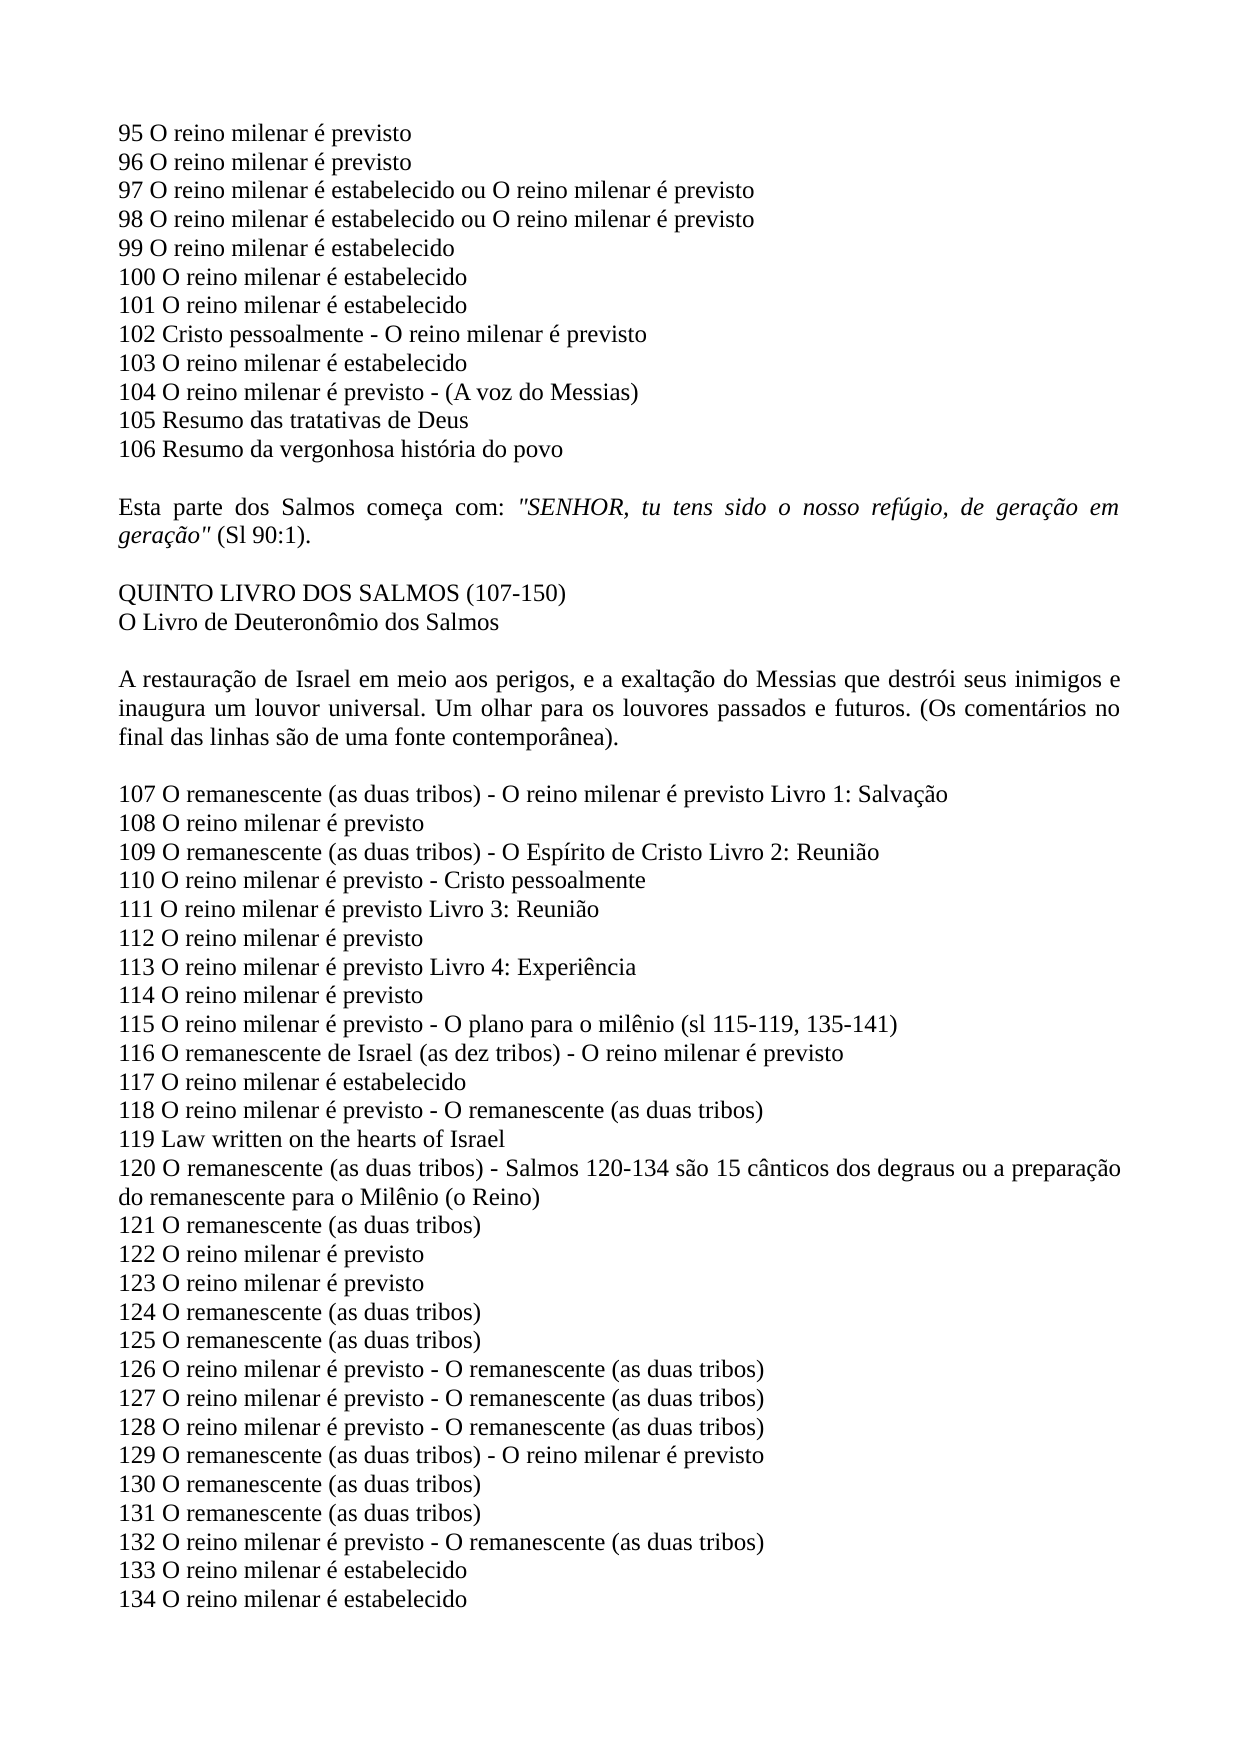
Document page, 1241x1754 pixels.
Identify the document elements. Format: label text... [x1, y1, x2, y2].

text 131 O remanescente (as duas tribos) [118, 1498, 1122, 1527]
text 102 Cristo pessoalmente - O reino milenar é previsto [118, 319, 1122, 348]
text 104 O reino milenar é previsto - (A voz do Messias) [118, 377, 1122, 406]
text 134 O reino milenar é estabelecido [118, 1584, 1122, 1613]
text 117 O reino milenar é estabelecido [118, 1067, 1122, 1096]
text 118 O reino milenar é previsto - O remanescente (as duas tribos) [118, 1096, 1122, 1124]
text 129 O remanescente (as duas tribos) - O reino milenar é previsto [118, 1441, 1122, 1469]
text 125 O remanescente (as duas tribos) [118, 1326, 1122, 1354]
text 97 O reino milenar é estabelecido ou O reino milenar é previsto [118, 176, 1122, 204]
text 133 O reino milenar é estabelecido [118, 1556, 1122, 1584]
text 124 O remanescente (as duas tribos) [118, 1297, 1122, 1326]
text QUINTO LIVRO DOS SALMOS (107-150) [118, 578, 1122, 607]
text 115 O reino milenar é previsto - O plano para o milênio (sl 115-119, 135-141) [118, 1009, 1122, 1038]
text 121 O remanescente (as duas tribos) [118, 1211, 1122, 1239]
text 123 O reino milenar é previsto [118, 1268, 1122, 1297]
text A restauração de Israel em meio aos perigos, e a exaltação do Messias que destrói seus inimigos e inaugura um louvor universal. Um olhar para os louvores passados e futuros. (Os comentários no final das linhas são de uma fonte contemporânea). [118, 664, 1122, 751]
text 127 O reino milenar é previsto - O remanescente (as duas tribos) [118, 1383, 1122, 1412]
text 106 Resumo da vergonhosa história do povo [118, 434, 1122, 463]
text 116 O remanescente de Israel (as dez tribos) - O reino milenar é previsto [118, 1038, 1122, 1067]
text 111 O reino milenar é previsto Livro 3: Reunião [118, 894, 1122, 923]
text 112 O reino milenar é previsto [118, 923, 1122, 952]
text 130 O remanescente (as duas tribos) [118, 1469, 1122, 1498]
text 103 O reino milenar é estabelecido [118, 348, 1122, 377]
text 110 O reino milenar é previsto - Cristo pessoalmente [118, 866, 1122, 894]
text 122 O reino milenar é previsto [118, 1239, 1122, 1268]
text 126 O reino milenar é previsto - O remanescente (as duas tribos) [118, 1354, 1122, 1383]
text Esta parte dos Salmos começa com: "SENHOR, tu tens sido o nosso refúgio, de geração em geração" (Sl 90:1). [118, 492, 1122, 549]
text 128 O reino milenar é previsto - O remanescente (as duas tribos) [118, 1412, 1122, 1441]
text 108 O reino milenar é previsto [118, 808, 1122, 837]
text 101 O reino milenar é estabelecido [118, 291, 1122, 319]
text 100 O reino milenar é estabelecido [118, 262, 1122, 291]
text 113 O reino milenar é previsto Livro 4: Experiência [118, 952, 1122, 981]
text 119 Law written on the hearts of Israel [118, 1124, 1122, 1153]
text 114 O reino milenar é previsto [118, 981, 1122, 1009]
text 132 O reino milenar é previsto - O remanescente (as duas tribos) [118, 1527, 1122, 1556]
text 98 O reino milenar é estabelecido ou O reino milenar é previsto [118, 204, 1122, 233]
text 120 O remanescente (as duas tribos) - Salmos 120-134 são 15 cânticos dos degraus ou a preparação do remanescente para o Milênio (o Reino) [118, 1153, 1122, 1211]
text 95 O reino milenar é previsto [118, 118, 1122, 147]
text 96 O reino milenar é previsto [118, 147, 1122, 176]
text O Livro de Deuteronômio dos Salmos [118, 607, 1122, 636]
text 107 O remanescente (as duas tribos) - O reino milenar é previsto Livro 1: Salvação [118, 779, 1122, 808]
text 109 O remanescente (as duas tribos) - O Espírito de Cristo Livro 2: Reunião [118, 837, 1122, 866]
text 99 O reino milenar é estabelecido [118, 233, 1122, 262]
text 105 Resumo das tratativas de Deus [118, 406, 1122, 434]
